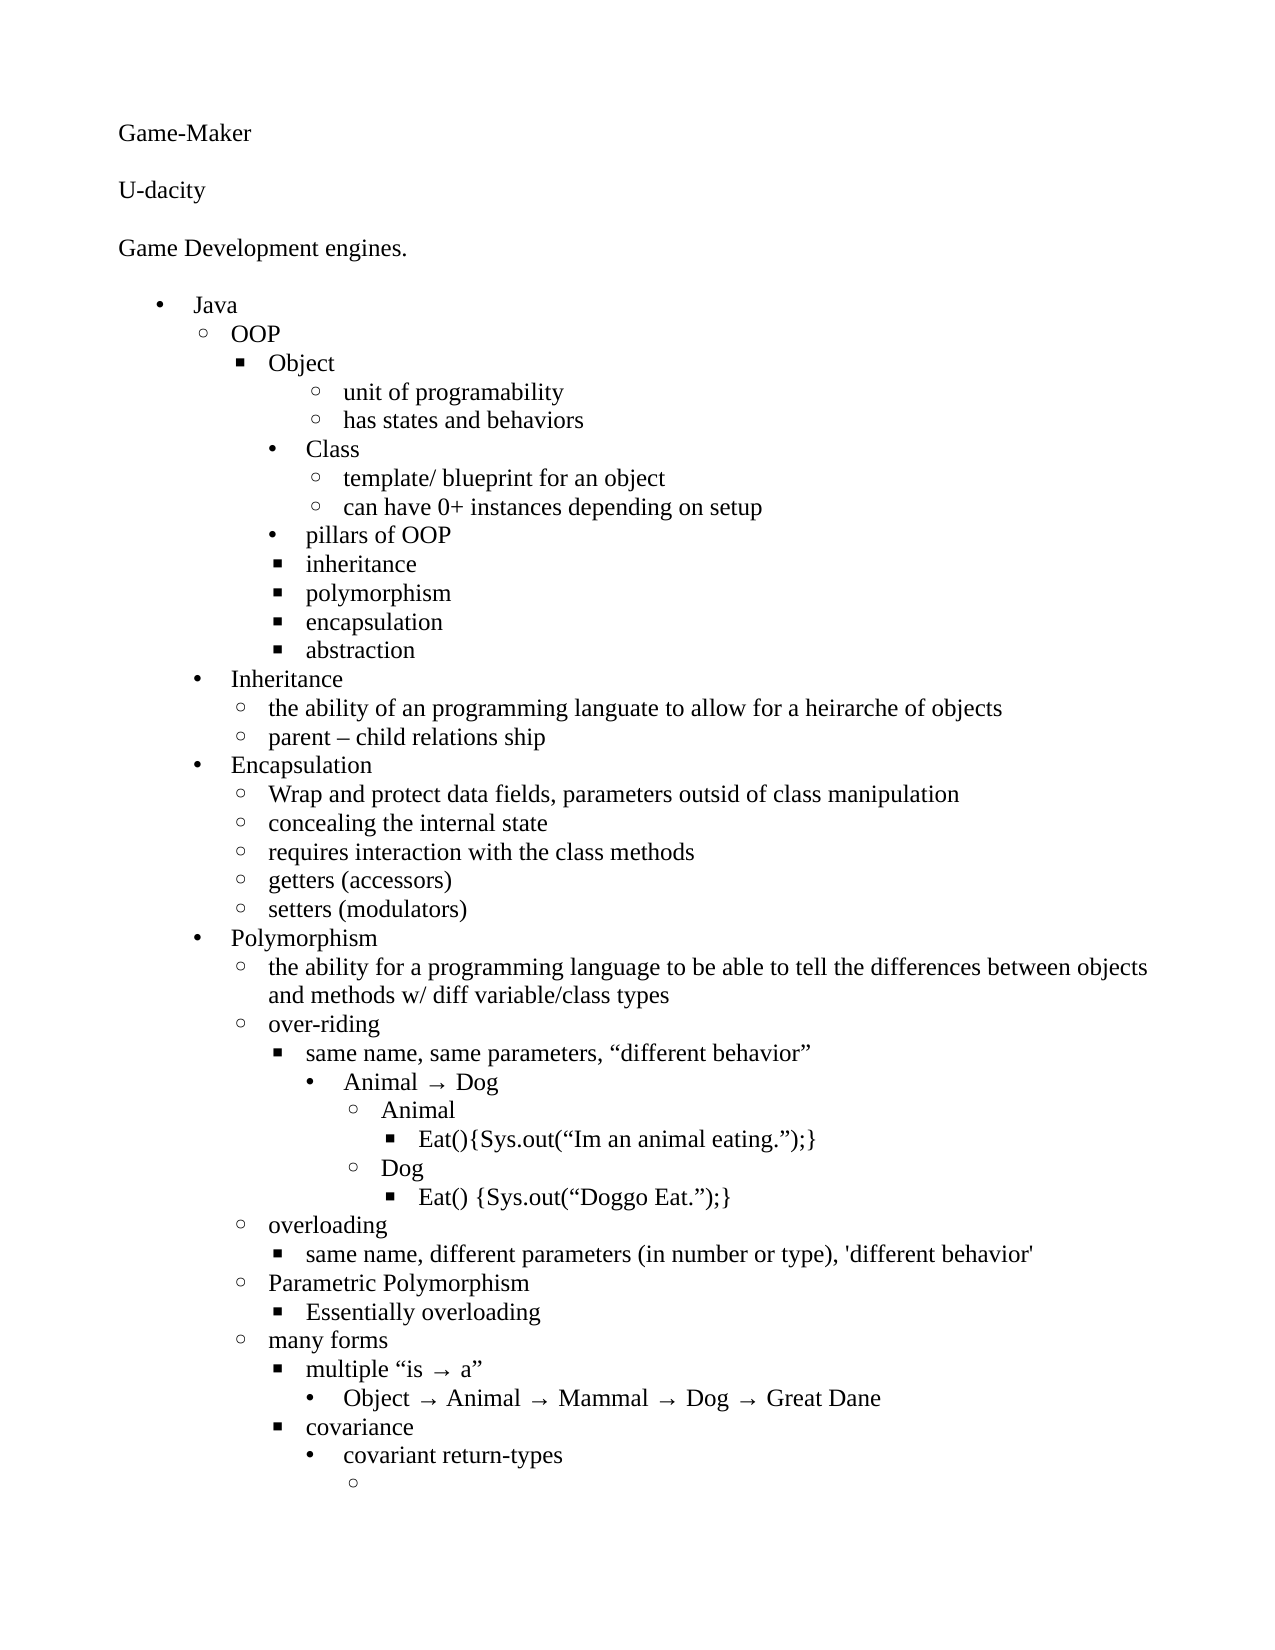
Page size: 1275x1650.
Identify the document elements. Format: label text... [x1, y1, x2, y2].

list Encapsulation [193, 751, 1157, 779]
list Parametric Polymorphism [231, 1268, 1157, 1297]
list pillars of OOP [268, 521, 1157, 549]
list same name, same parameters, “different behavior” [268, 1038, 1157, 1067]
list the ability of an programming languate to allow for a heirarche of objects [231, 693, 1157, 722]
list Animal → Dog [306, 1067, 1157, 1096]
list Java [156, 291, 1157, 319]
list Object → Animal → Mammal → Dog → Great Dane [306, 1383, 1157, 1412]
text Game Development engines. [118, 233, 1157, 262]
list OOP [193, 319, 1157, 348]
list the ability for a programming language to be able to tell the differences between objects and methods w/ diff variable/class types [231, 952, 1157, 1009]
list has states and behaviors [306, 406, 1157, 434]
list same name, different parameters (in number or type), 'different behavior' [268, 1239, 1157, 1268]
list covariance [268, 1412, 1157, 1441]
list covariant return-types [306, 1441, 1157, 1469]
list template/ blueprint for an object [306, 463, 1157, 492]
list Wrap and protect data fields, parameters outsid of class manipulation [231, 779, 1157, 808]
text Game-Maker [118, 118, 1157, 147]
list overloading [231, 1211, 1157, 1239]
list multiple “is → a” [268, 1354, 1157, 1383]
list can have 0+ instances depending on setup [306, 492, 1157, 521]
list concealing the internal state [231, 808, 1157, 837]
list Polymorphism [193, 923, 1157, 952]
list Essentially overloading [268, 1297, 1157, 1326]
list over-riding [231, 1009, 1157, 1038]
list Inheritance [193, 664, 1157, 693]
list many forms [231, 1326, 1157, 1354]
text U-dacity [118, 176, 1157, 204]
list Class [268, 434, 1157, 463]
list parent – child relations ship [231, 722, 1157, 751]
list Eat() {Sys.out(“Doggo Eat.”);} [381, 1182, 1157, 1211]
list setters (modulators) [231, 894, 1157, 923]
list getters (accessors) [231, 866, 1157, 894]
list unit of programability [306, 377, 1157, 406]
list abstraction [268, 636, 1157, 664]
list Animal [343, 1096, 1157, 1124]
list requires interaction with the class methods [231, 837, 1157, 866]
list Eat(){Sys.out(“Im an animal eating.”);} [381, 1124, 1157, 1153]
list Dog [343, 1153, 1157, 1182]
list inheritance [268, 549, 1157, 578]
list encapsulation [268, 607, 1157, 636]
list polymorphism [268, 578, 1157, 607]
list Object [231, 348, 1157, 377]
